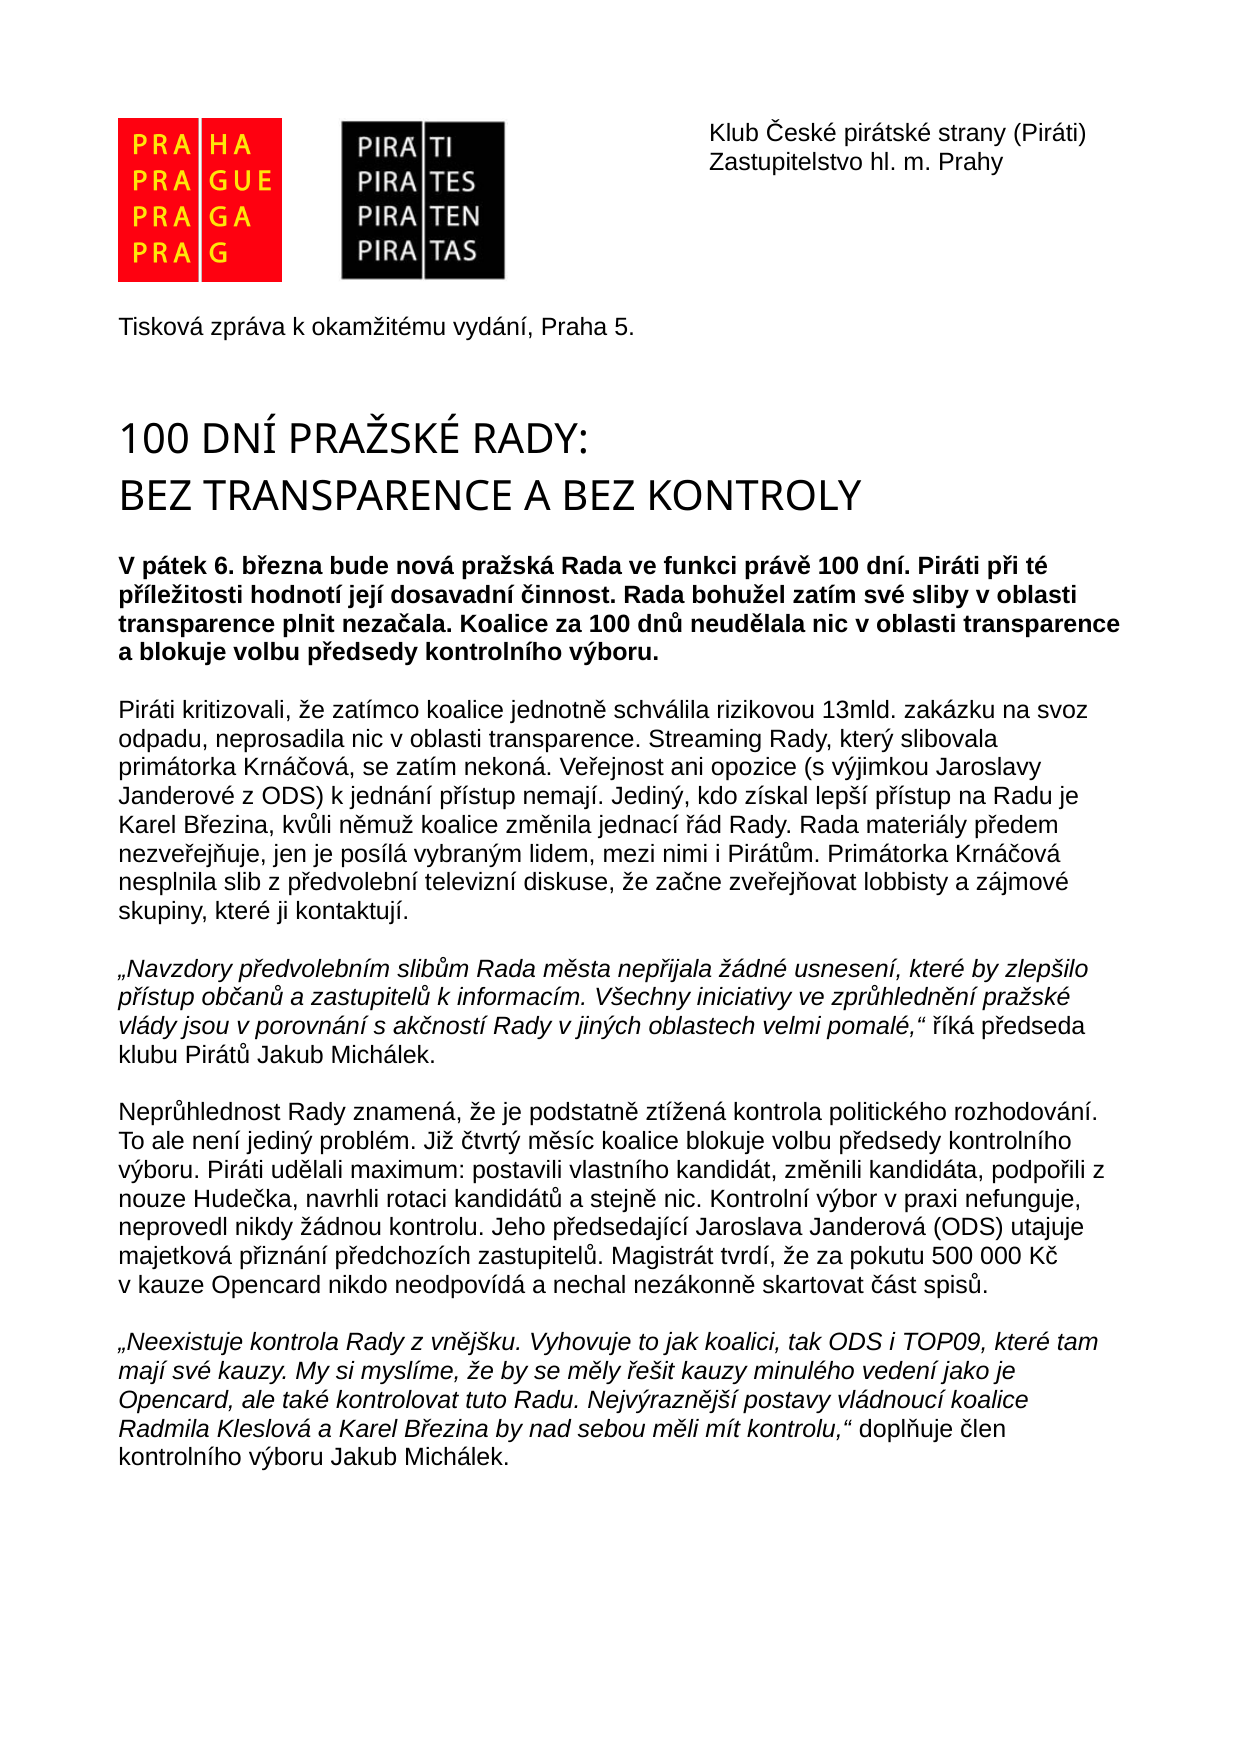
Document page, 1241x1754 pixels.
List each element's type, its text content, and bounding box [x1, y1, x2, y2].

picture [338, 118, 508, 282]
text 100 DNÍ PRAŽSKÉ RADY: [118, 409, 1122, 466]
text Zastupitelstvo hl. m. Prahy [709, 147, 1122, 176]
text BEZ TRANSPARENCE A BEZ KONTROLY [118, 466, 1122, 522]
text Piráti kritizovali, že zatímco koalice jednotně schválila rizikovou 13mld. zakázku na svoz odpadu, neprosadila nic v oblasti transparence. Streaming Rady, který slibovala primátorka Krnáčová, se zatím nekoná. Veřejnost ani opozice (s výjimkou Jaroslavy Janderové z ODS) k jednání přístup nemají. Jediný, kdo získal lepší přístup na Radu je Karel Březina, kvůli němuž koalice změnila jednací řád Rady. Rada materiály předem nezveřejňuje, jen je posílá vybraným lidem, mezi nimi i Pirátům. Primátorka Krnáčová nesplnila slib z předvolební televizní diskuse, že začne zveřejňovat lobbisty a zájmové skupiny, které ji kontaktují. [118, 666, 1122, 925]
text Neprůhlednost Rady znamená, že je podstatně ztížená kontrola politického rozhodování. To ale není jediný problém. Již čtvrtý měsíc koalice blokuje volbu předsedy kontrolního výboru. Piráti udělali maximum: postavili vlastního kandidát, změnili kandidáta, podpořili z nouze Hudečka, navrhli rotaci kandidátů a stejně nic. Kontrolní výbor v praxi nefunguje, neprovedl nikdy žádnou kontrolu. Jeho předsedající Jaroslava Janderová (ODS) utajuje majetková přiznání předchozích zastupitelů. Magistrát tvrdí, že za pokutu 500 000 Kč v kauze Opencard nikdo neodpovídá a nechal nezákonně skartovat část spisů. [118, 1097, 1122, 1298]
text V pátek 6. března bude nová pražská Rada ve funkci právě 100 dní. Piráti při té příležitosti hodnotí její dosavadní činnost. Rada bohužel zatím své sliby v oblasti transparence plnit nezačala. Koalice za 100 dnů neudělala nic v oblasti transparence a blokuje volbu předsedy kontrolního výboru. [118, 551, 1122, 666]
text Klub České pirátské strany (Piráti) [709, 118, 1122, 147]
text „Neexistuje kontrola Rady z vnějšku. Vyhovuje to jak koalici, tak ODS i TOP09, které tam mají své kauzy. My si myslíme, že by se měly řešit kauzy minulého vedení jako je Opencard, ale také kontrolovat tuto Radu. Nejvýraznější postavy vládnoucí koalice Radmila Kleslová a Karel Březina by nad sebou měli mít kontrolu,“ doplňuje člen kontrolního výboru Jakub Michálek. [118, 1327, 1122, 1471]
text „Navzdory předvolebním slibům Rada města nepřijala žádné usnesení, které by zlepšilo přístup občanů a zastupitelů k informacím. Všechny iniciativy ve zprůhlednění pražské vlády jsou v porovnání s akčností Rady v jiných oblastech velmi pomalé,“ říká předseda klubu Pirátů Jakub Michálek. [118, 953, 1122, 1097]
picture [118, 118, 282, 282]
text Tisková zpráva k okamžitému vydání, Praha 5. [118, 312, 1122, 341]
